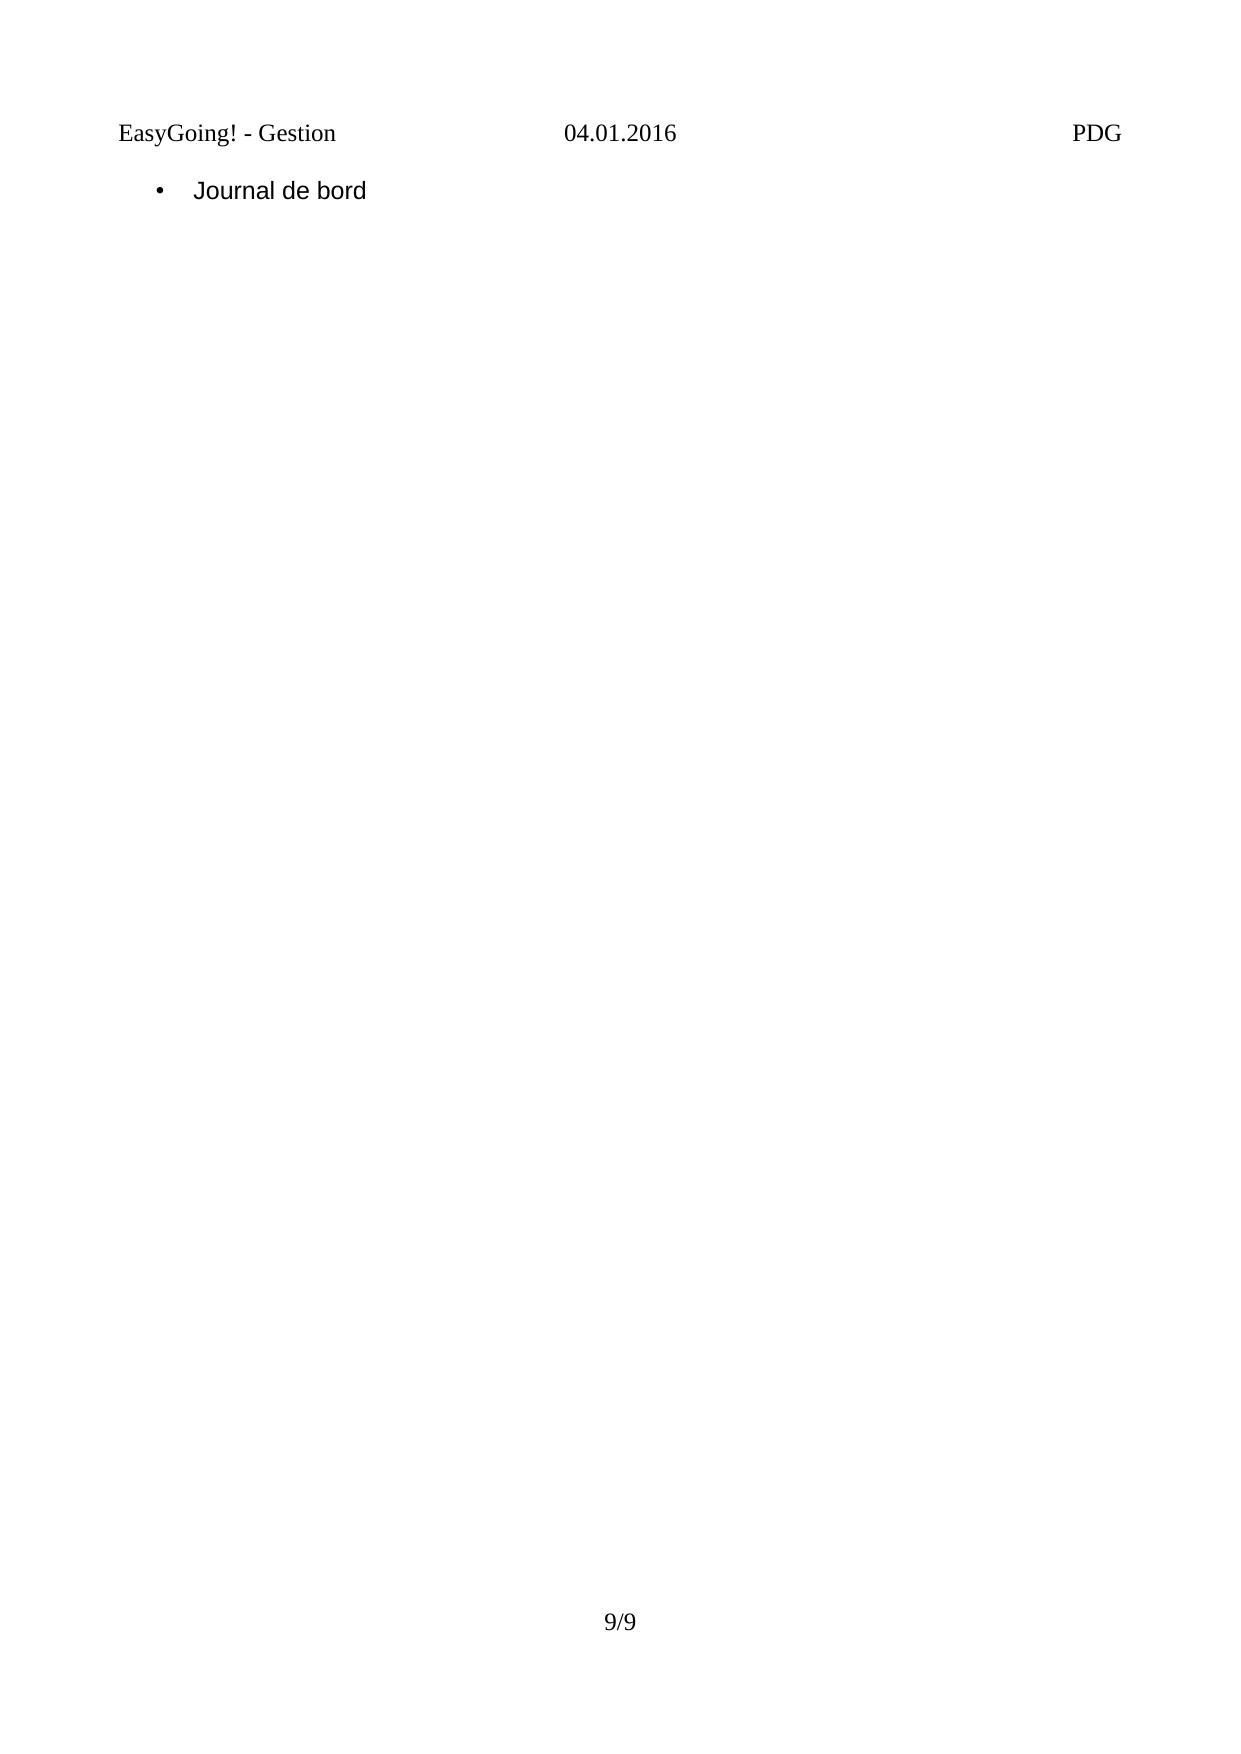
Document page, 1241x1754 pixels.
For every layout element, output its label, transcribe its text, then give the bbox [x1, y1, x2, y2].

list Journal de bord [156, 176, 1122, 205]
